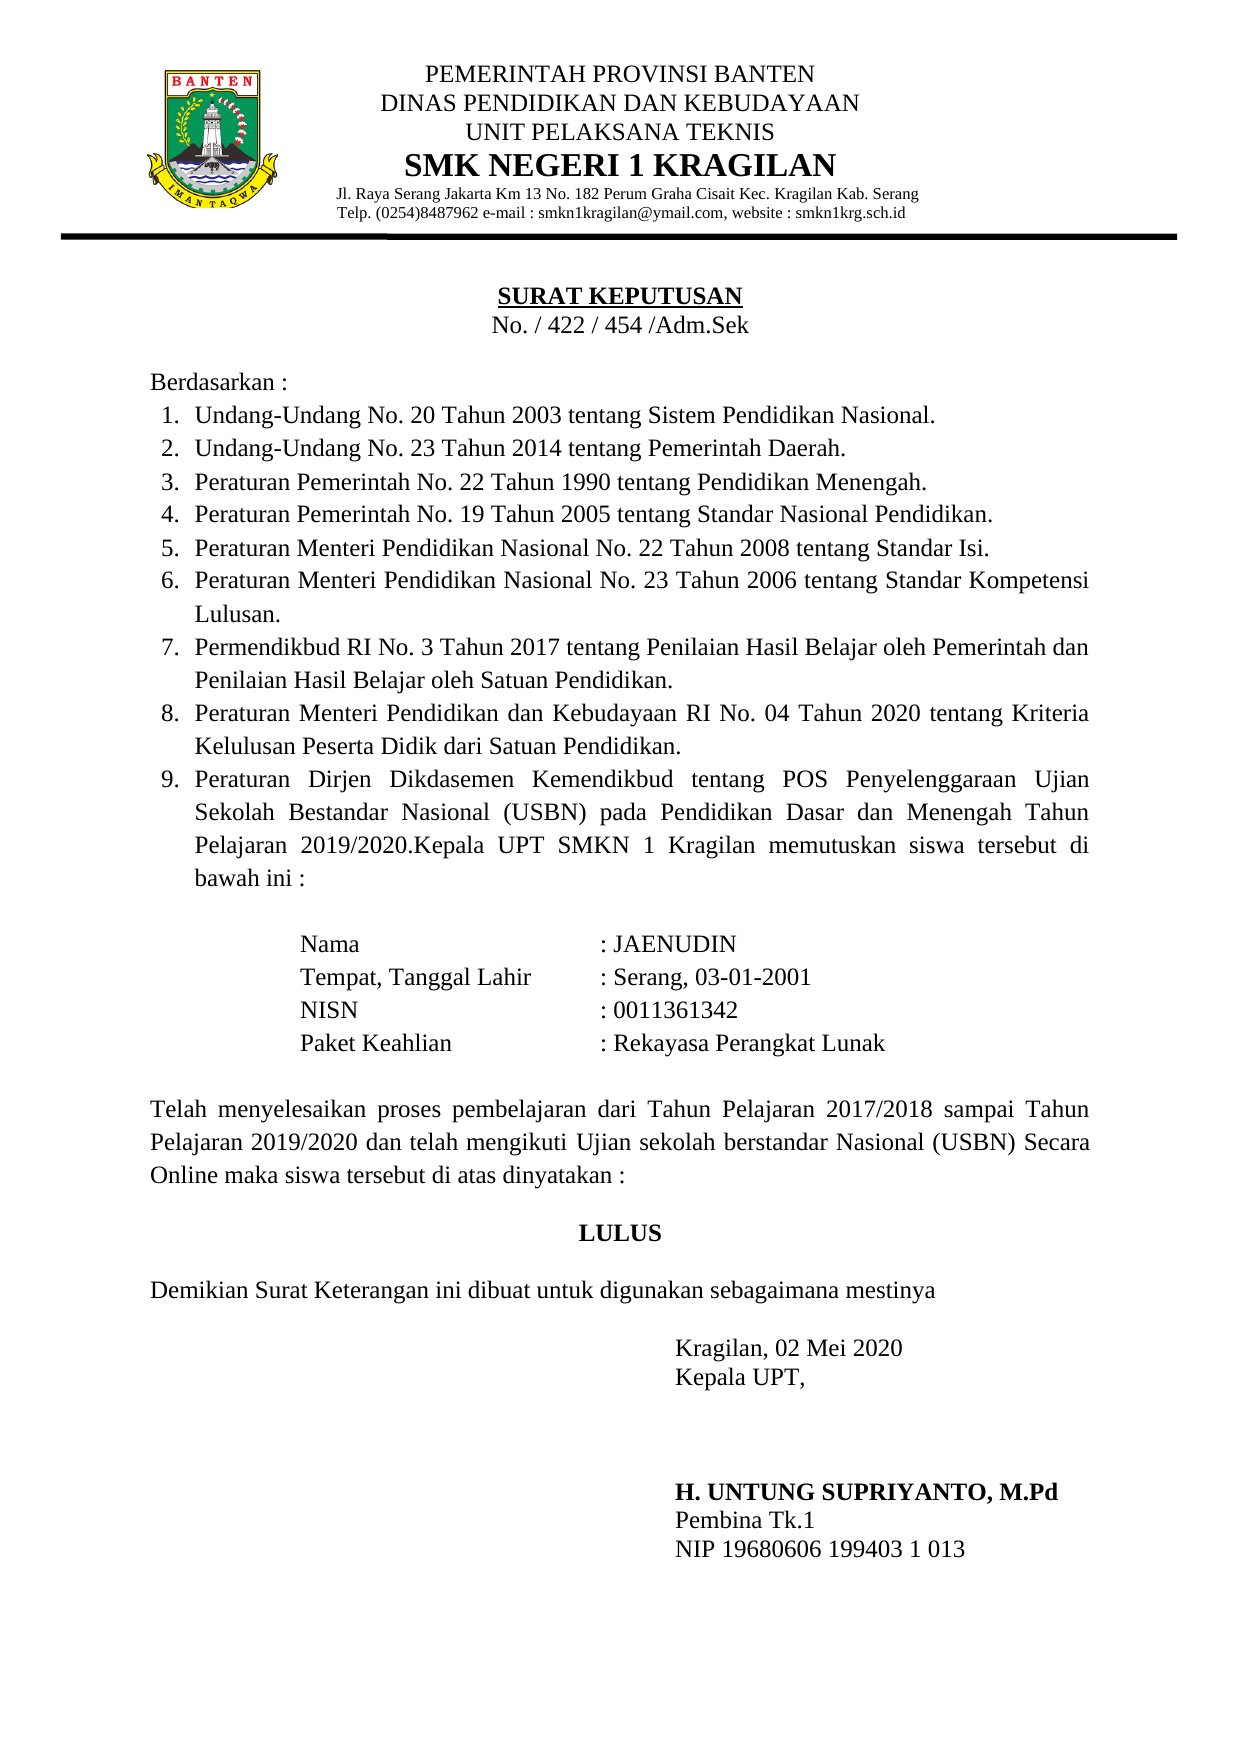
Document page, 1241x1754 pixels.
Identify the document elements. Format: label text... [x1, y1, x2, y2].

text Kragilan, 02 Mei 2020 [150, 1333, 1090, 1362]
list Peraturan Pemerintah No. 22 Tahun 1990 tentang Pendidikan Menengah. [179, 467, 1090, 495]
text Paket Keahlian : Rekayasa Perangkat Lunak [150, 1028, 1090, 1057]
list Permendikbud RI No. 3 Tahun 2017 tentang Penilaian Hasil Belajar oleh Pemerintah dan Penilaian Hasil Belajar oleh Satuan Pendidikan. [179, 632, 1090, 693]
text NIP 19680606 199403 1 013 [150, 1534, 1090, 1563]
list Peraturan Dirjen Dikdasemen Kemendikbud tentang POS Penyelenggaraan Ujian Sekolah Bestandar Nasional (USBN) pada Pendidikan Dasar dan Menengah Tahun Pelajaran 2019/2020.Kepala UPT SMKN 1 Kragilan memutuskan siswa tersebut di bawah ini : [179, 764, 1090, 892]
list Peraturan Menteri Pendidikan dan Kebudayaan RI No. 04 Tahun 2020 tentang Kriteria Kelulusan Peserta Didik dari Satuan Pendidikan. [179, 698, 1090, 759]
list Undang-Undang No. 20 Tahun 2003 tentang Sistem Pendidikan Nasional. [179, 401, 1090, 429]
text Kepala UPT, [150, 1362, 1090, 1391]
text Berdasarkan : [150, 367, 1090, 396]
picture [146, 70, 279, 208]
list Peraturan Pemerintah No. 19 Tahun 2005 tentang Standar Nasional Pendidikan. [179, 499, 1090, 528]
list Undang-Undang No. 23 Tahun 2014 tentang Pemerintah Daerah. [179, 433, 1090, 462]
text NISN : 0011361342 [150, 995, 1090, 1024]
text No. / 422 / 454 /Adm.Sek [150, 310, 1090, 339]
text H. UNTUNG SUPRIYANTO, M.Pd [150, 1477, 1090, 1506]
text SURAT KEPUTUSAN [150, 281, 1090, 310]
text Tempat, Tanggal Lahir : Serang, 03-01-2001 [150, 962, 1090, 991]
text LULUS [150, 1218, 1090, 1247]
list Peraturan Menteri Pendidikan Nasional No. 22 Tahun 2008 tentang Standar Isi. [179, 533, 1090, 561]
text Demikian Surat Keterangan ini dibuat untuk digunakan sebagaimana mestinya [150, 1276, 1090, 1304]
text Nama : JAENUDIN [150, 929, 1090, 958]
text Telah menyelesaikan proses pembelajaran dari Tahun Pelajaran 2017/2018 sampai Tahun Pelajaran 2019/2020 dan telah mengikuti Ujian sekolah berstandar Nasional (USBN) Secara Online maka siswa tersebut di atas dinyatakan : [150, 1094, 1090, 1189]
list Peraturan Menteri Pendidikan Nasional No. 23 Tahun 2006 tentang Standar Kompetensi Lulusan. [179, 566, 1090, 627]
text Pembina Tk.1 [150, 1506, 1090, 1534]
